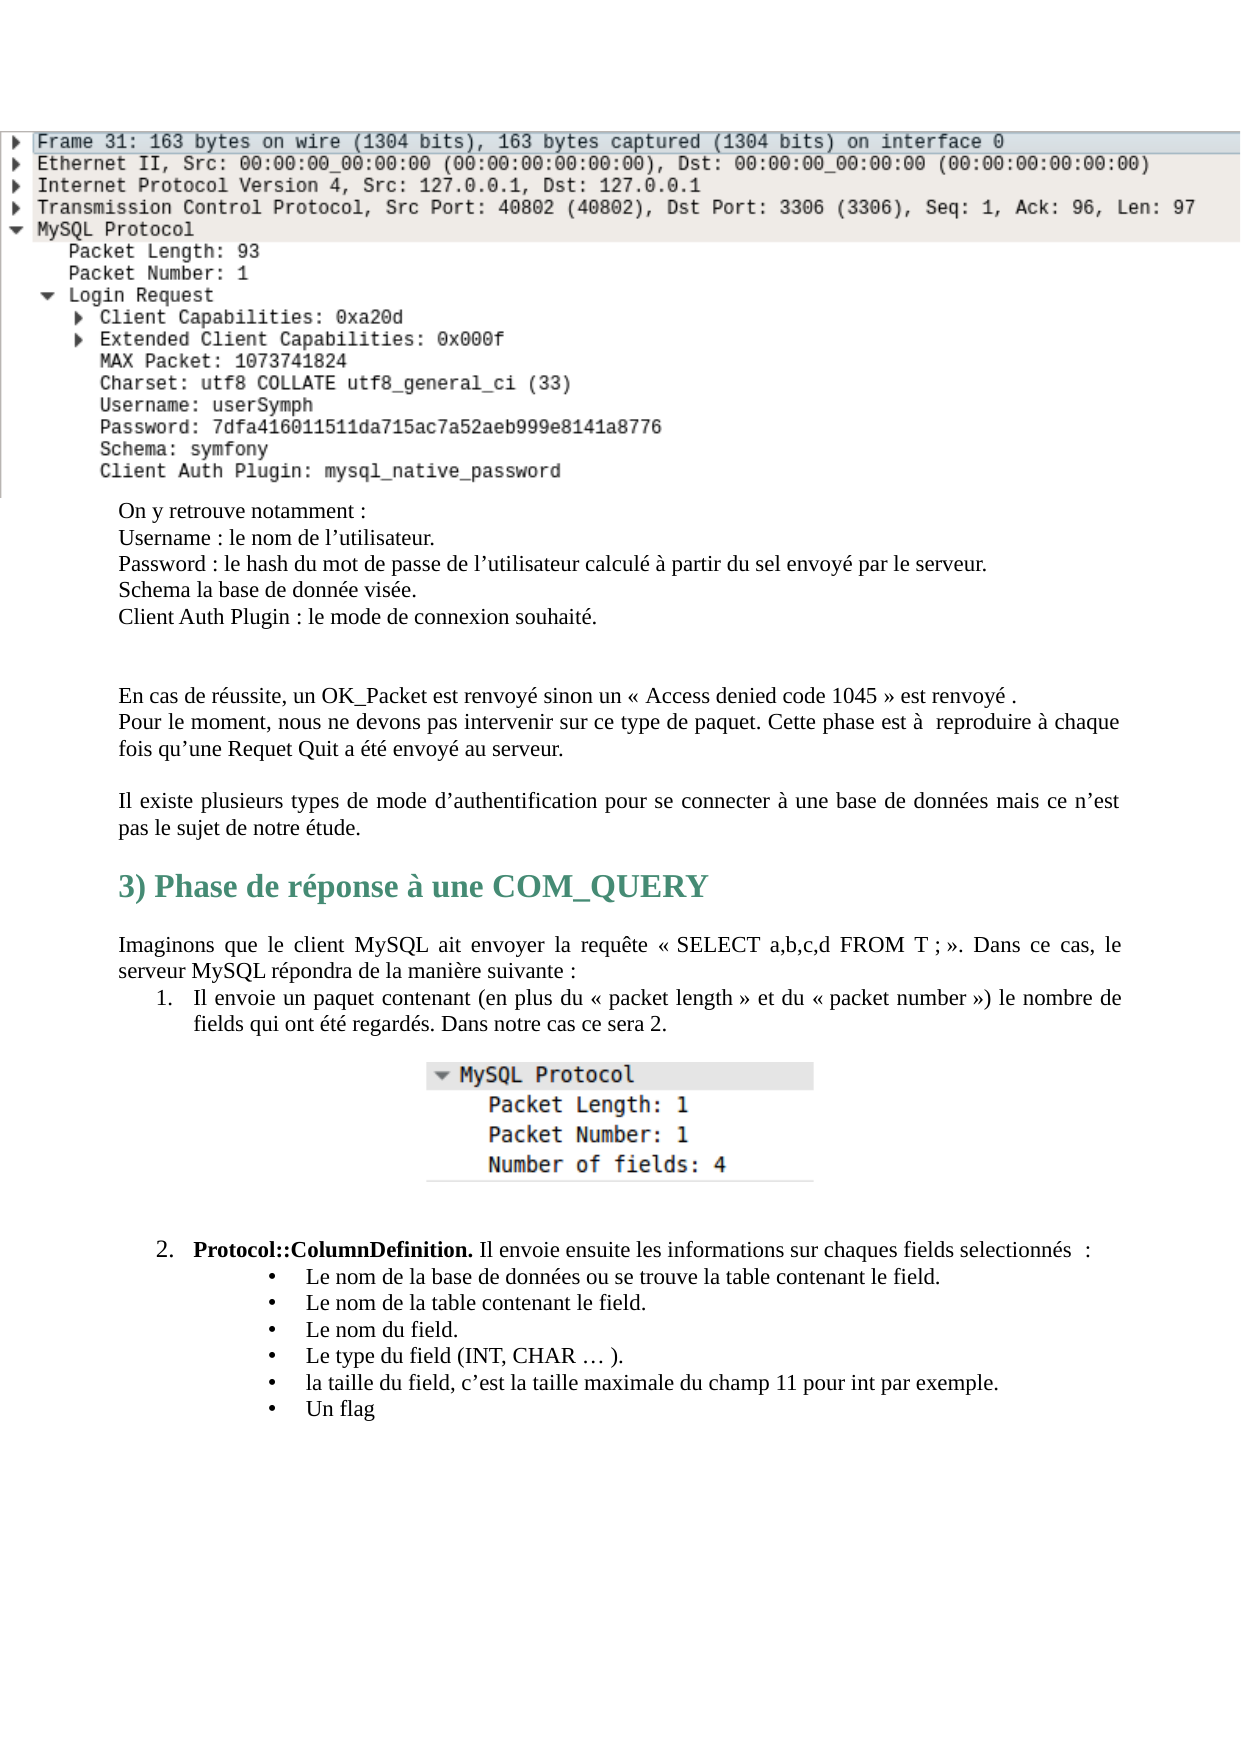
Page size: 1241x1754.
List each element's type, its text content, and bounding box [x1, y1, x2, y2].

text Client Auth Plugin : le mode de connexion souhaité. [118, 603, 1122, 629]
text En cas de réussite, un OK_Packet est renvoyé sinon un « Access denied code 1045 » est renvoyé . [118, 682, 1122, 708]
list Protocol::ColumnDefinition. Il envoie ensuite les informations sur chaques fields selectionnés : [156, 1234, 1122, 1263]
picture [426, 1062, 814, 1182]
text On y retrouve notamment : [118, 498, 1122, 524]
text [118, 118, 1122, 131]
list Le nom de la base de données ou se trouve la table contenant le field. [268, 1263, 1122, 1289]
text Il existe plusieurs types de mode d’authentification pour se connecter à une base de données mais ce n’est pas le sujet de notre étude. [118, 787, 1122, 840]
list Il envoie un paquet contenant (en plus du « packet length » et du « packet number ») le nombre de fields qui ont été regardés. Dans notre cas ce sera 2. [156, 984, 1122, 1037]
text Username : le nom de l’utilisateur. [118, 524, 1122, 550]
text Imaginons que le client MySQL ait envoyer la requête « SELECT a,b,c,d FROM T ; ». Dans ce cas, le serveur MySQL répondra de la manière suivante : [118, 931, 1122, 984]
list Un flag [268, 1395, 1122, 1421]
text Pour le moment, nous ne devons pas intervenir sur ce type de paquet. Cette phase est à reproduire à chaque fois qu’une Requet Quit a été envoyé au serveur. [118, 708, 1122, 761]
list la taille du field, c’est la taille maximale du champ 11 pour int par exemple. [268, 1368, 1122, 1395]
text Password : le hash du mot de passe de l’utilisateur calculé à partir du sel envoyé par le serveur. [118, 550, 1122, 577]
list Le type du field (INT, CHAR … ). [268, 1342, 1122, 1368]
text 3) Phase de réponse à une COM_QUERY [118, 866, 1122, 905]
list Le nom de la table contenant le field. [268, 1289, 1122, 1316]
picture [0, 131, 1241, 498]
list Le nom du field. [268, 1316, 1122, 1342]
text Schema la base de donnée visée. [118, 577, 1122, 603]
